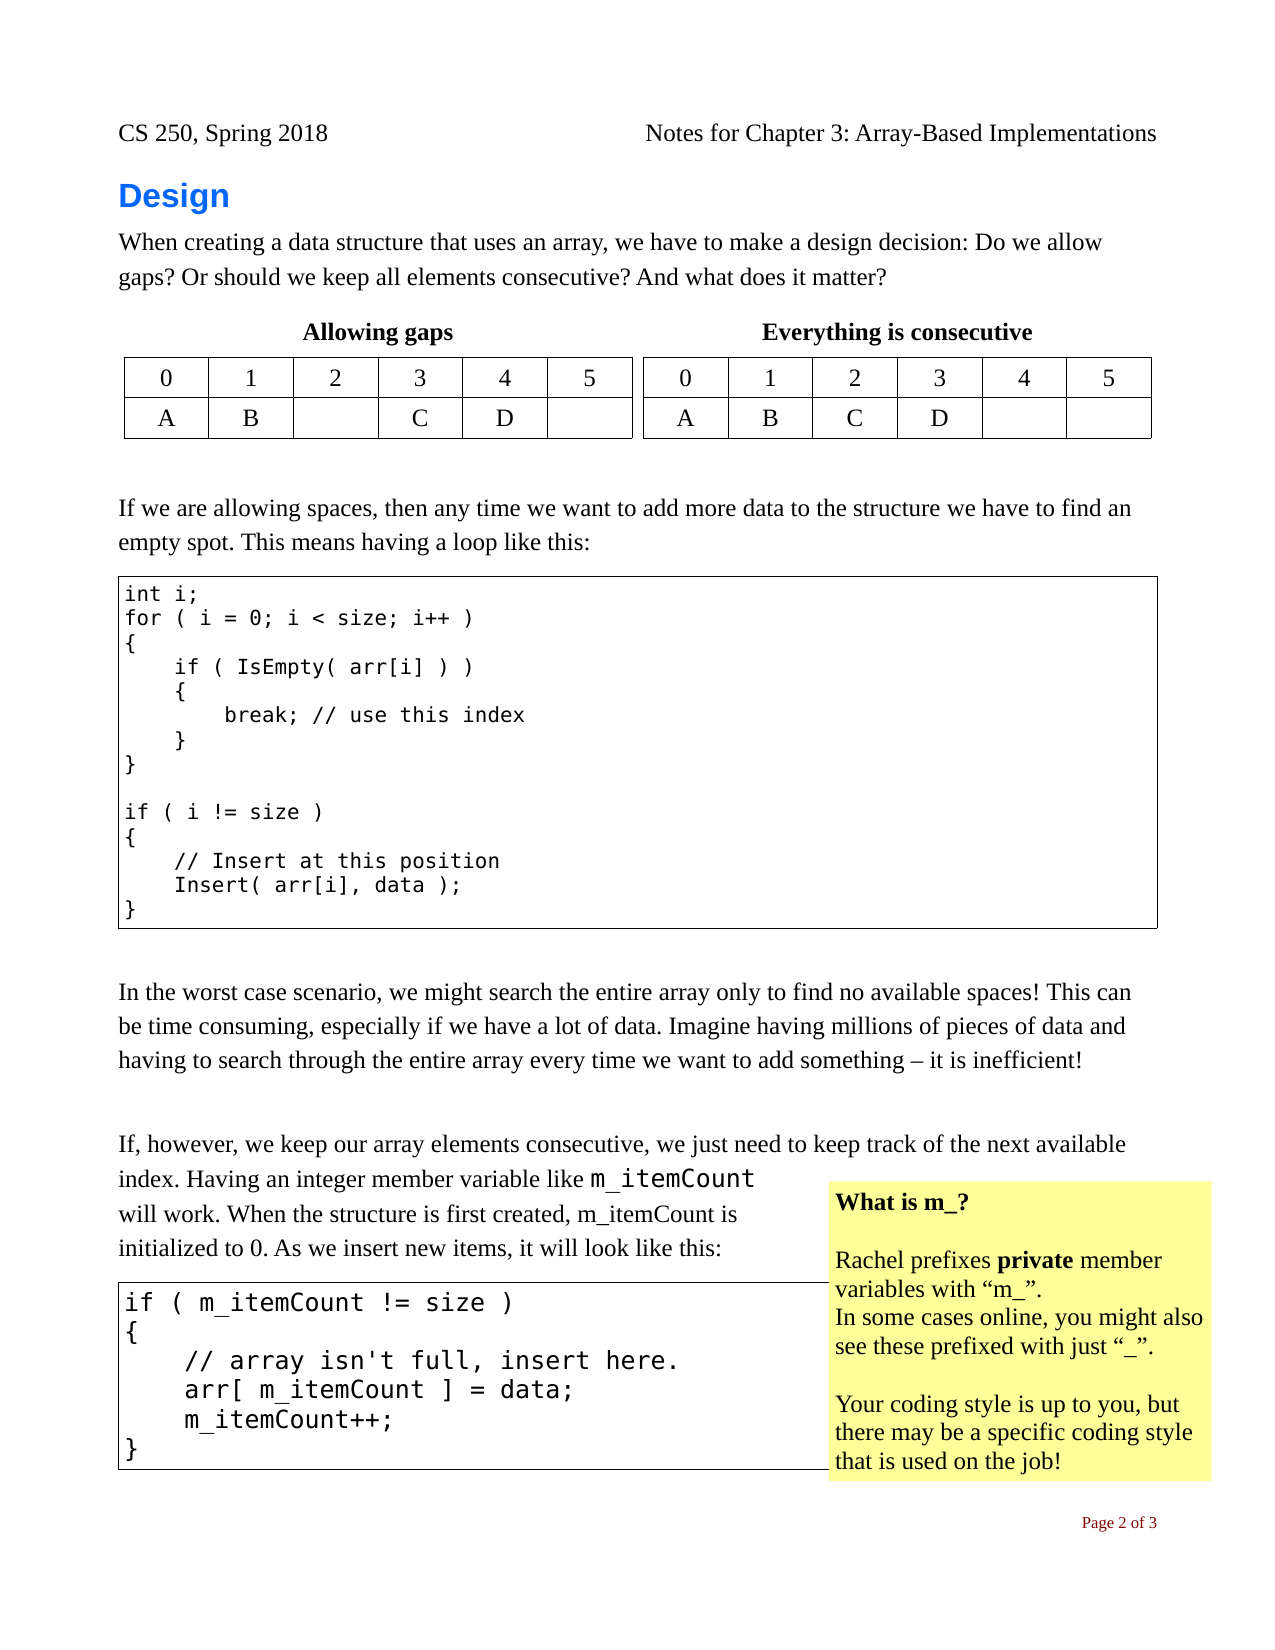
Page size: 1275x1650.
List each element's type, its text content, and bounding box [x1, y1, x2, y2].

table_cell C [379, 398, 462, 438]
table_cell A [644, 398, 728, 438]
table_header 0 [125, 358, 208, 397]
table_header 0 [644, 358, 728, 397]
table_cell B [209, 398, 293, 438]
table_cell D [898, 398, 982, 438]
text In the worst case scenario, we might search the entire array only to find no available spaces! This can be time consuming, especially if we have a lot of data. Imagine having millions of pieces of data and having to search through the entire array every time we want to add something – it is inefficient! [118, 977, 1157, 1074]
table_cell [548, 398, 632, 438]
table_header 3 [379, 358, 462, 397]
table_cell D [463, 398, 547, 438]
table_header 2 [294, 358, 378, 397]
table_header 2 [813, 358, 897, 397]
table_header Allowing gaps [118, 311, 637, 351]
table_header 4 [463, 358, 547, 397]
text If we are allowing spaces, then any time we want to add more data to the structure we have to find an empty spot. This means having a loop like this: [118, 493, 1157, 556]
table_header int i; for ( i = 0; i < size; i++ ) { if ( IsEmpty( arr[i] ) ) { break; // use this index } } if ( i != size ) { // Insert at this position Insert( arr[i], data ); } [119, 577, 1157, 927]
table_cell [1067, 398, 1151, 438]
table_cell [294, 398, 378, 438]
table_cell [983, 398, 1066, 438]
table_cell B [729, 398, 812, 438]
table_cell [638, 351, 1157, 443]
table_header 3 [898, 358, 982, 397]
table_header 1 [209, 358, 293, 397]
subtitle Design [118, 176, 1157, 215]
table_header if ( m_itemCount != size ) { // array isn't full, insert here. arr[ m_itemCount ] = data; m_itemCount++; } [119, 1283, 828, 1469]
table_cell [118, 351, 637, 443]
table_header Everything is consecutive [638, 311, 1157, 351]
table_header 5 [548, 358, 632, 397]
table_cell C [813, 398, 897, 438]
text If, however, we keep our array elements consecutive, we just need to keep track of the next available index. Having an integer member variable like m_itemCount will work. When the structure is first created, m_itemCount is initialized to 0. As we insert new items, it will look like this: [118, 1095, 1157, 1262]
table_header 4 [983, 358, 1066, 397]
table_header 5 [1067, 358, 1151, 397]
table_header 1 [729, 358, 812, 397]
table_cell A [125, 398, 208, 438]
text When creating a data structure that uses an array, we have to make a design decision: Do we allow gaps? Or should we keep all elements consecutive? And what does it matter? [118, 227, 1157, 291]
